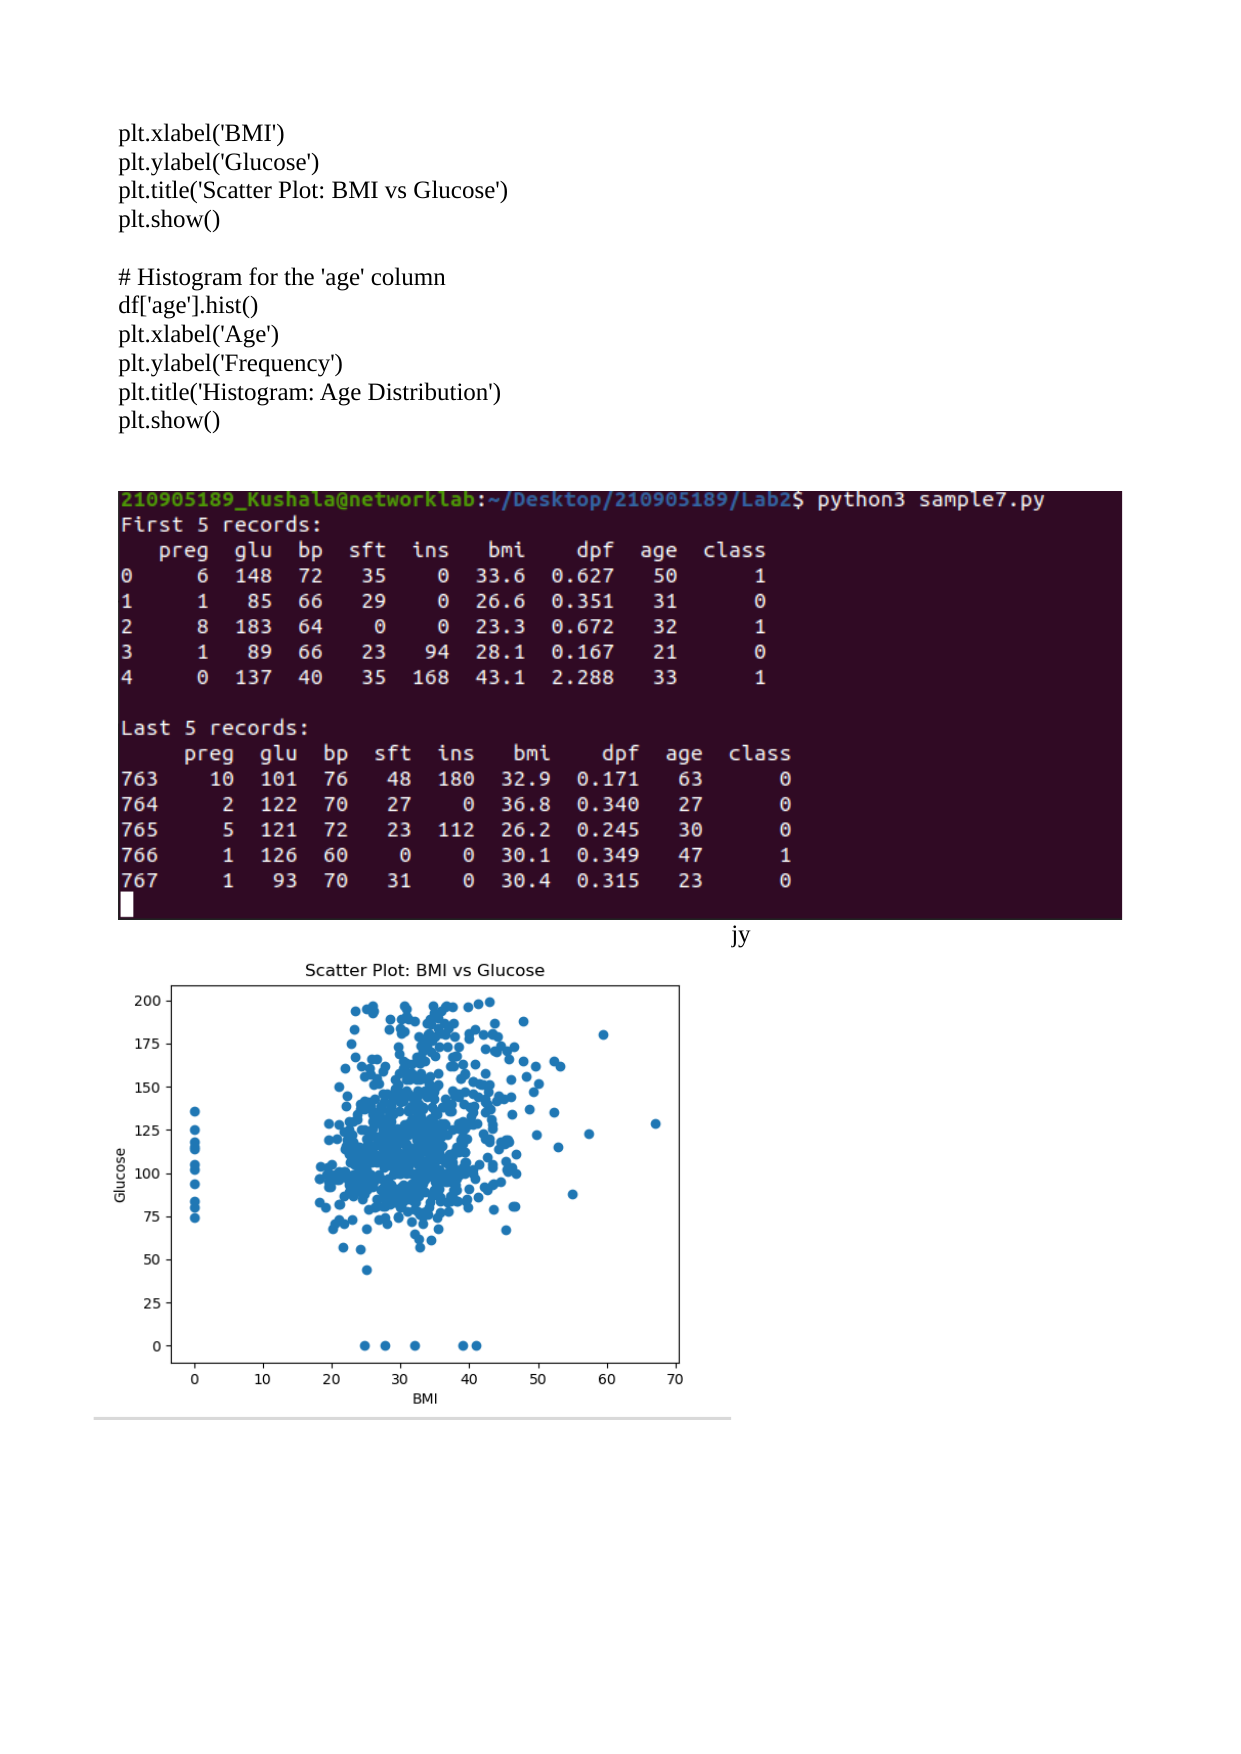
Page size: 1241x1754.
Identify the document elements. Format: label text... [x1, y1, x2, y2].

text plt.ylabel('Glucose') [118, 147, 1122, 176]
text plt.ylabel('Frequency') [118, 348, 1122, 377]
text df['age'].hist() [118, 291, 1122, 319]
picture [118, 491, 1123, 920]
text plt.xlabel('BMI') [118, 118, 1122, 147]
picture [93, 926, 732, 1420]
text plt.title('Histogram: Age Distribution') [118, 377, 1122, 406]
text plt.title('Scatter Plot: BMI vs Glucose') [118, 176, 1122, 204]
text jy [118, 920, 1122, 948]
text plt.xlabel('Age') [118, 319, 1122, 348]
text # Histogram for the 'age' column [118, 262, 1122, 291]
text plt.show() [118, 204, 1122, 233]
text plt.show() [118, 406, 1122, 434]
